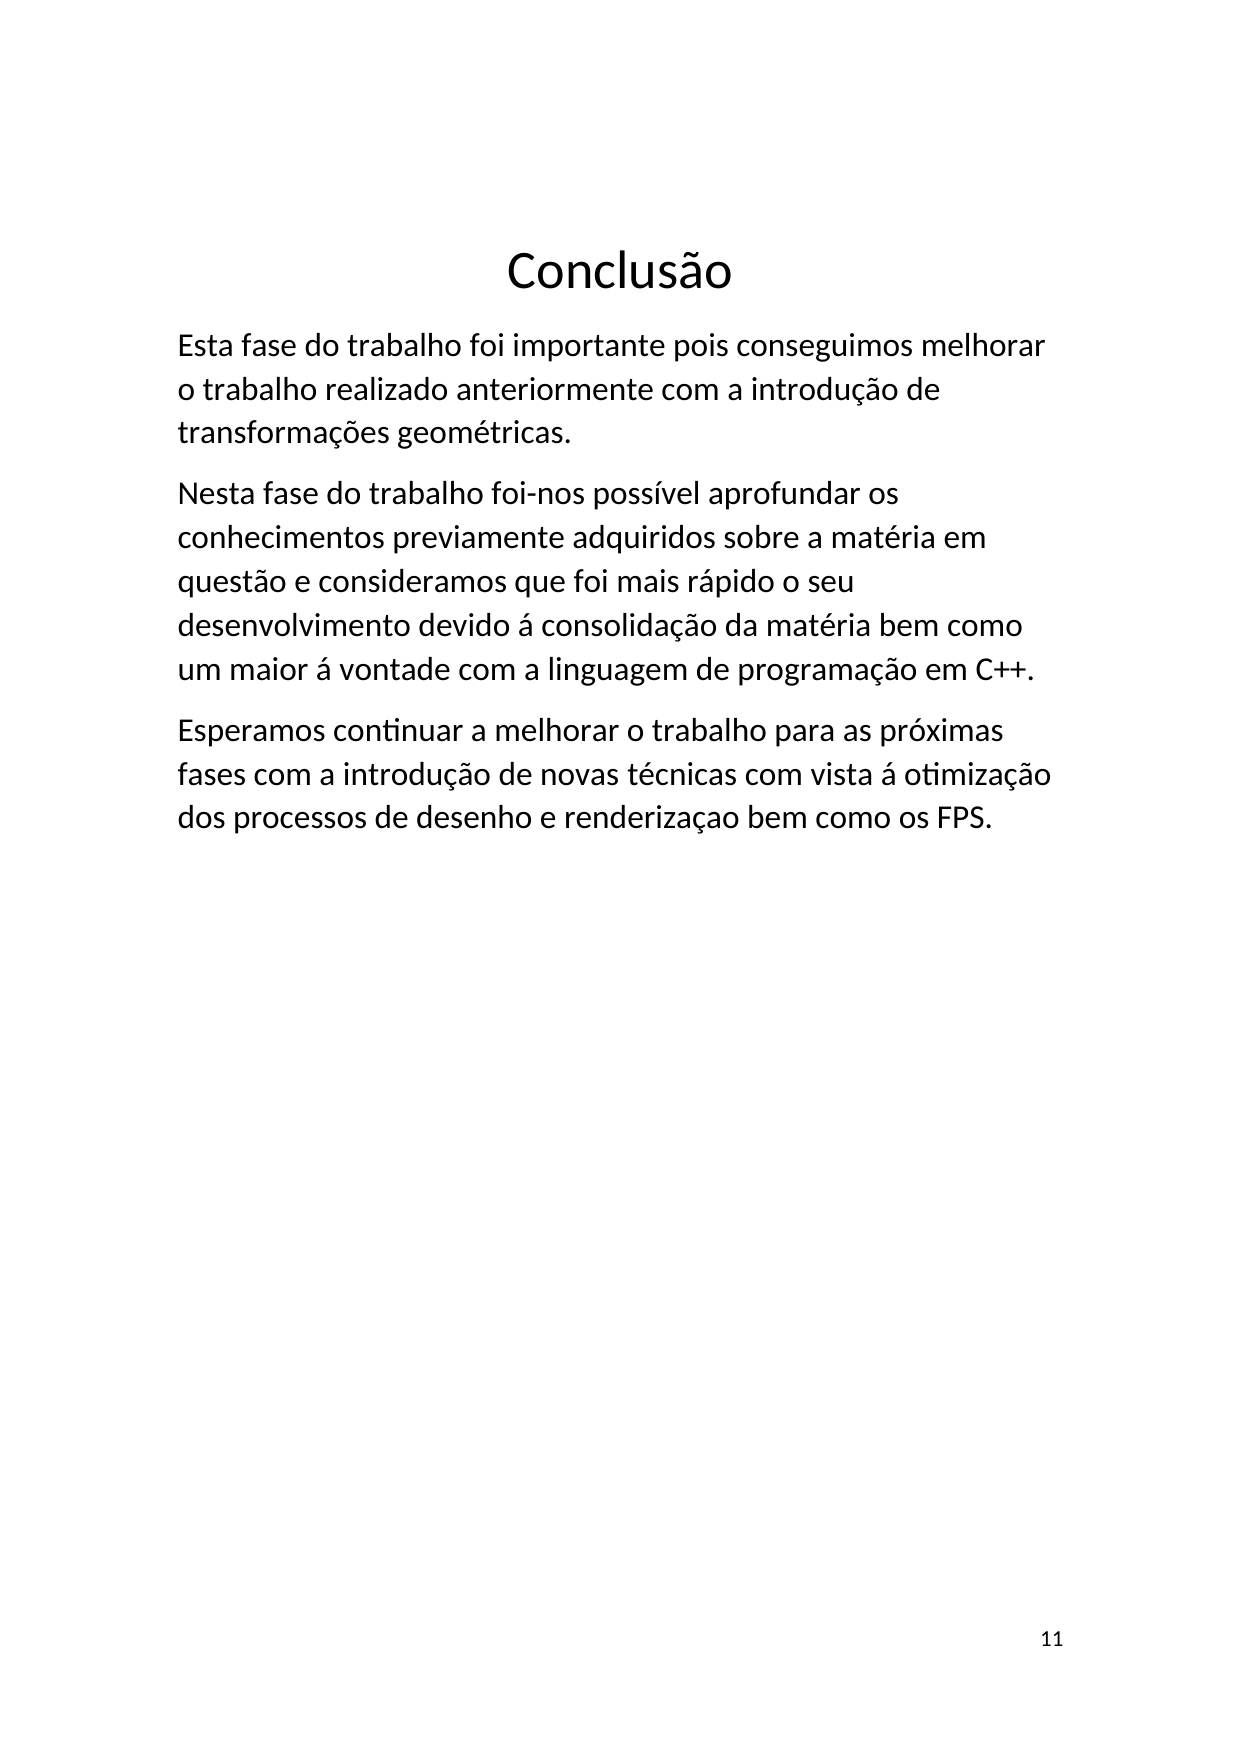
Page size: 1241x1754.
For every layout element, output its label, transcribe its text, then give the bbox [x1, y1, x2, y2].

text Nesta fase do trabalho foi-nos possível aprofundar os conhecimentos previamente adquiridos sobre a matéria em questão e consideramos que foi mais rápido o seu desenvolvimento devido á consolidação da matéria bem como um maior á vontade com a linguagem de programação em C++. [177, 472, 1063, 689]
text Conclusão [177, 236, 1063, 302]
text Esta fase do trabalho foi importante pois conseguimos melhorar o trabalho realizado anteriormente com a introdução de transformações geométricas. [177, 324, 1063, 452]
text Esperamos continuar a melhorar o trabalho para as próximas fases com a introdução de novas técnicas com vista á otimização dos processos de desenho e renderizaçao bem como os FPS. [177, 709, 1063, 837]
